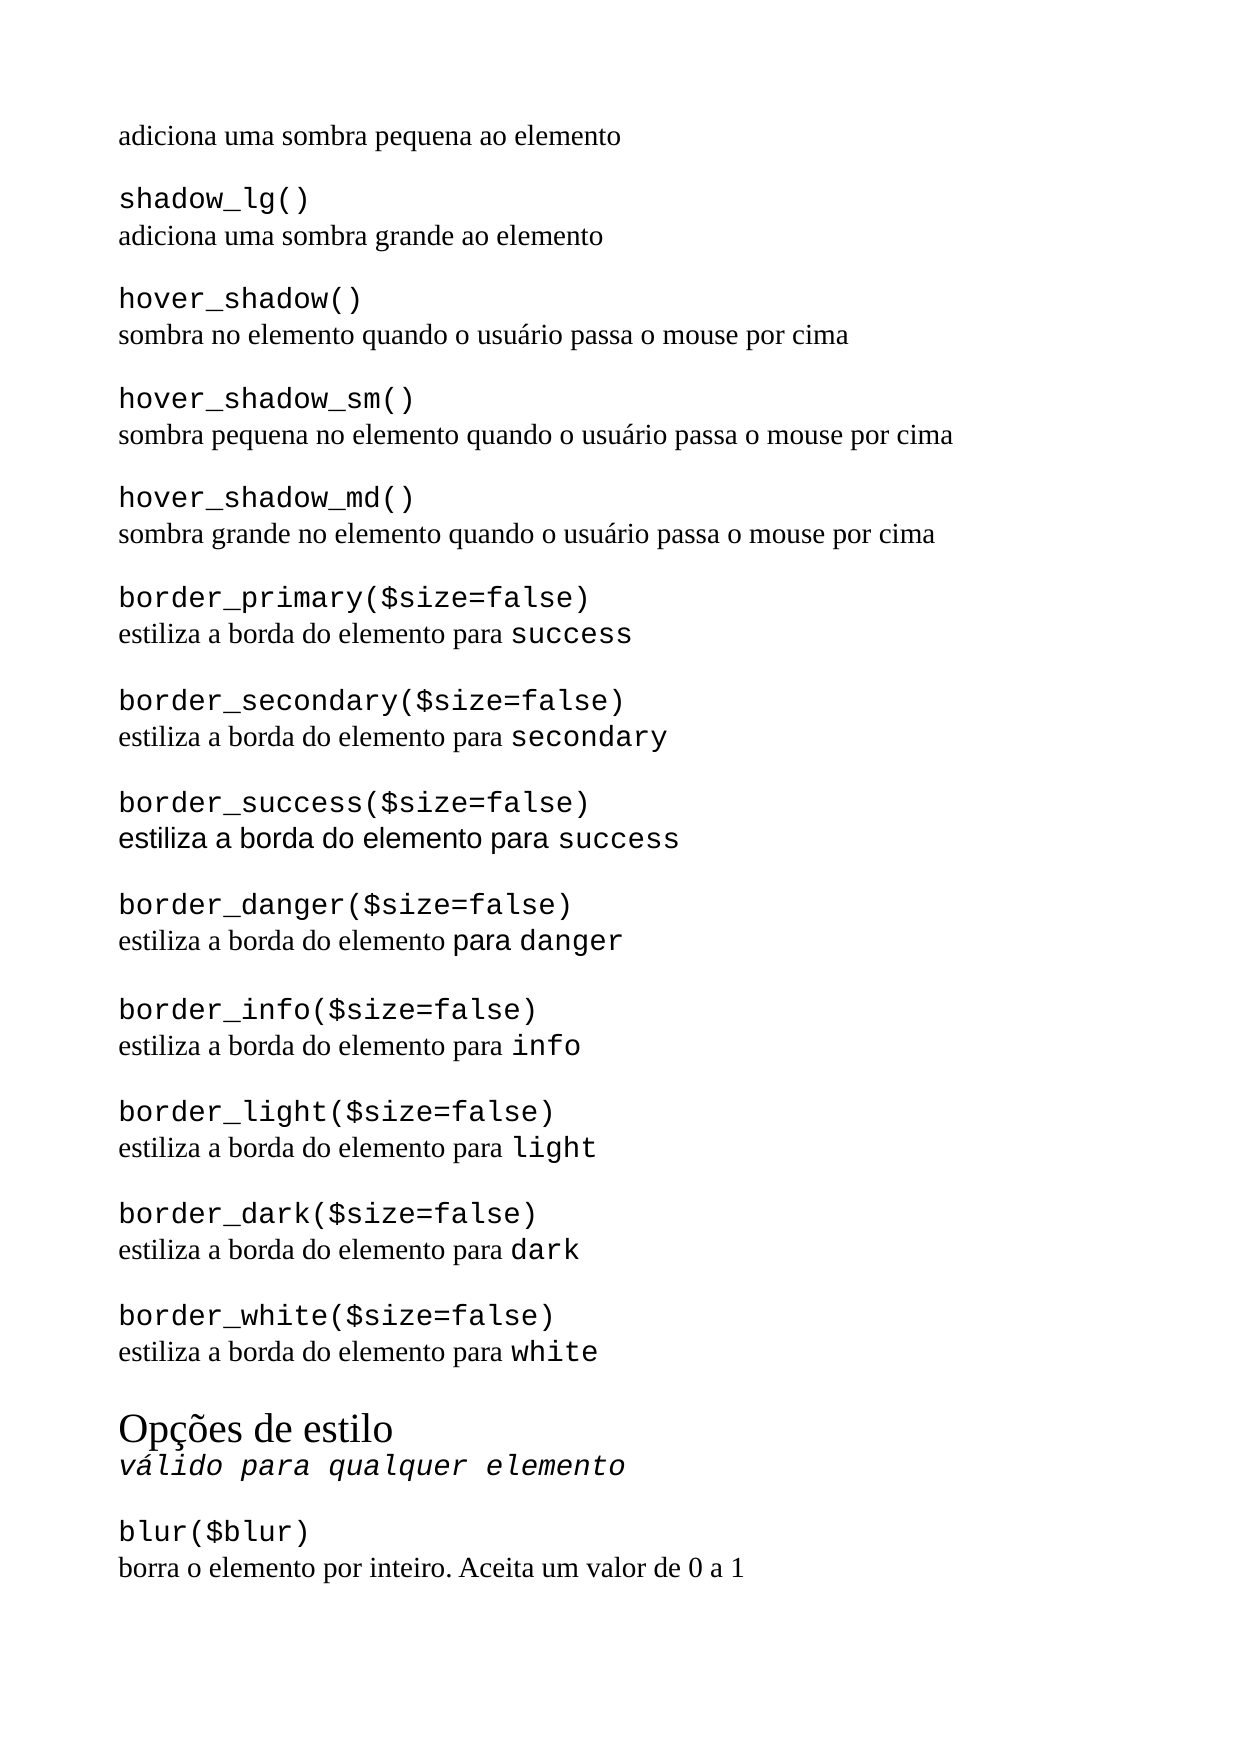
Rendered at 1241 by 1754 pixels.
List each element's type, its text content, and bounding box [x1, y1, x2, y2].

text Opções de estilo [118, 1404, 1122, 1452]
text border_success($size=false) [118, 788, 1122, 821]
text sombra grande no elemento quando o usuário passa o mouse por cima [118, 516, 1122, 550]
text estiliza a borda do elemento para white [118, 1334, 1122, 1371]
text adiciona uma sombra grande ao elemento [118, 218, 1122, 251]
text estiliza a borda do elemento para success [118, 821, 1122, 857]
text adiciona uma sombra pequena ao elemento [118, 118, 1122, 152]
text sombra pequena no elemento quando o usuário passa o mouse por cima [118, 417, 1122, 450]
text hover_shadow_sm() [118, 384, 1122, 417]
text estiliza a borda do elemento para info [118, 1028, 1122, 1064]
text estiliza a borda do elemento para success [118, 616, 1122, 652]
text border_dark($size=false) [118, 1199, 1122, 1232]
text border_primary($size=false) [118, 583, 1122, 616]
text válido para qualquer elemento [118, 1452, 1122, 1484]
text estiliza a borda do elemento para light [118, 1130, 1122, 1166]
text shadow_lg() [118, 185, 1122, 218]
text border_secondary($size=false) [118, 686, 1122, 719]
text blur($blur) [118, 1518, 1122, 1551]
text hover_shadow() [118, 284, 1122, 317]
text border_info($size=false) [118, 992, 1122, 1028]
text estiliza a borda do elemento para danger [118, 923, 1122, 959]
text border_light($size=false) [118, 1097, 1122, 1130]
text sombra no elemento quando o usuário passa o mouse por cima [118, 317, 1122, 351]
text estiliza a borda do elemento para secondary [118, 719, 1122, 755]
text border_white($size=false) [118, 1301, 1122, 1334]
text hover_shadow_md() [118, 483, 1122, 516]
text estiliza a borda do elemento para dark [118, 1232, 1122, 1268]
text borra o elemento por inteiro. Aceita um valor de 0 a 1 [118, 1551, 1122, 1584]
text border_danger($size=false) [118, 890, 1122, 923]
